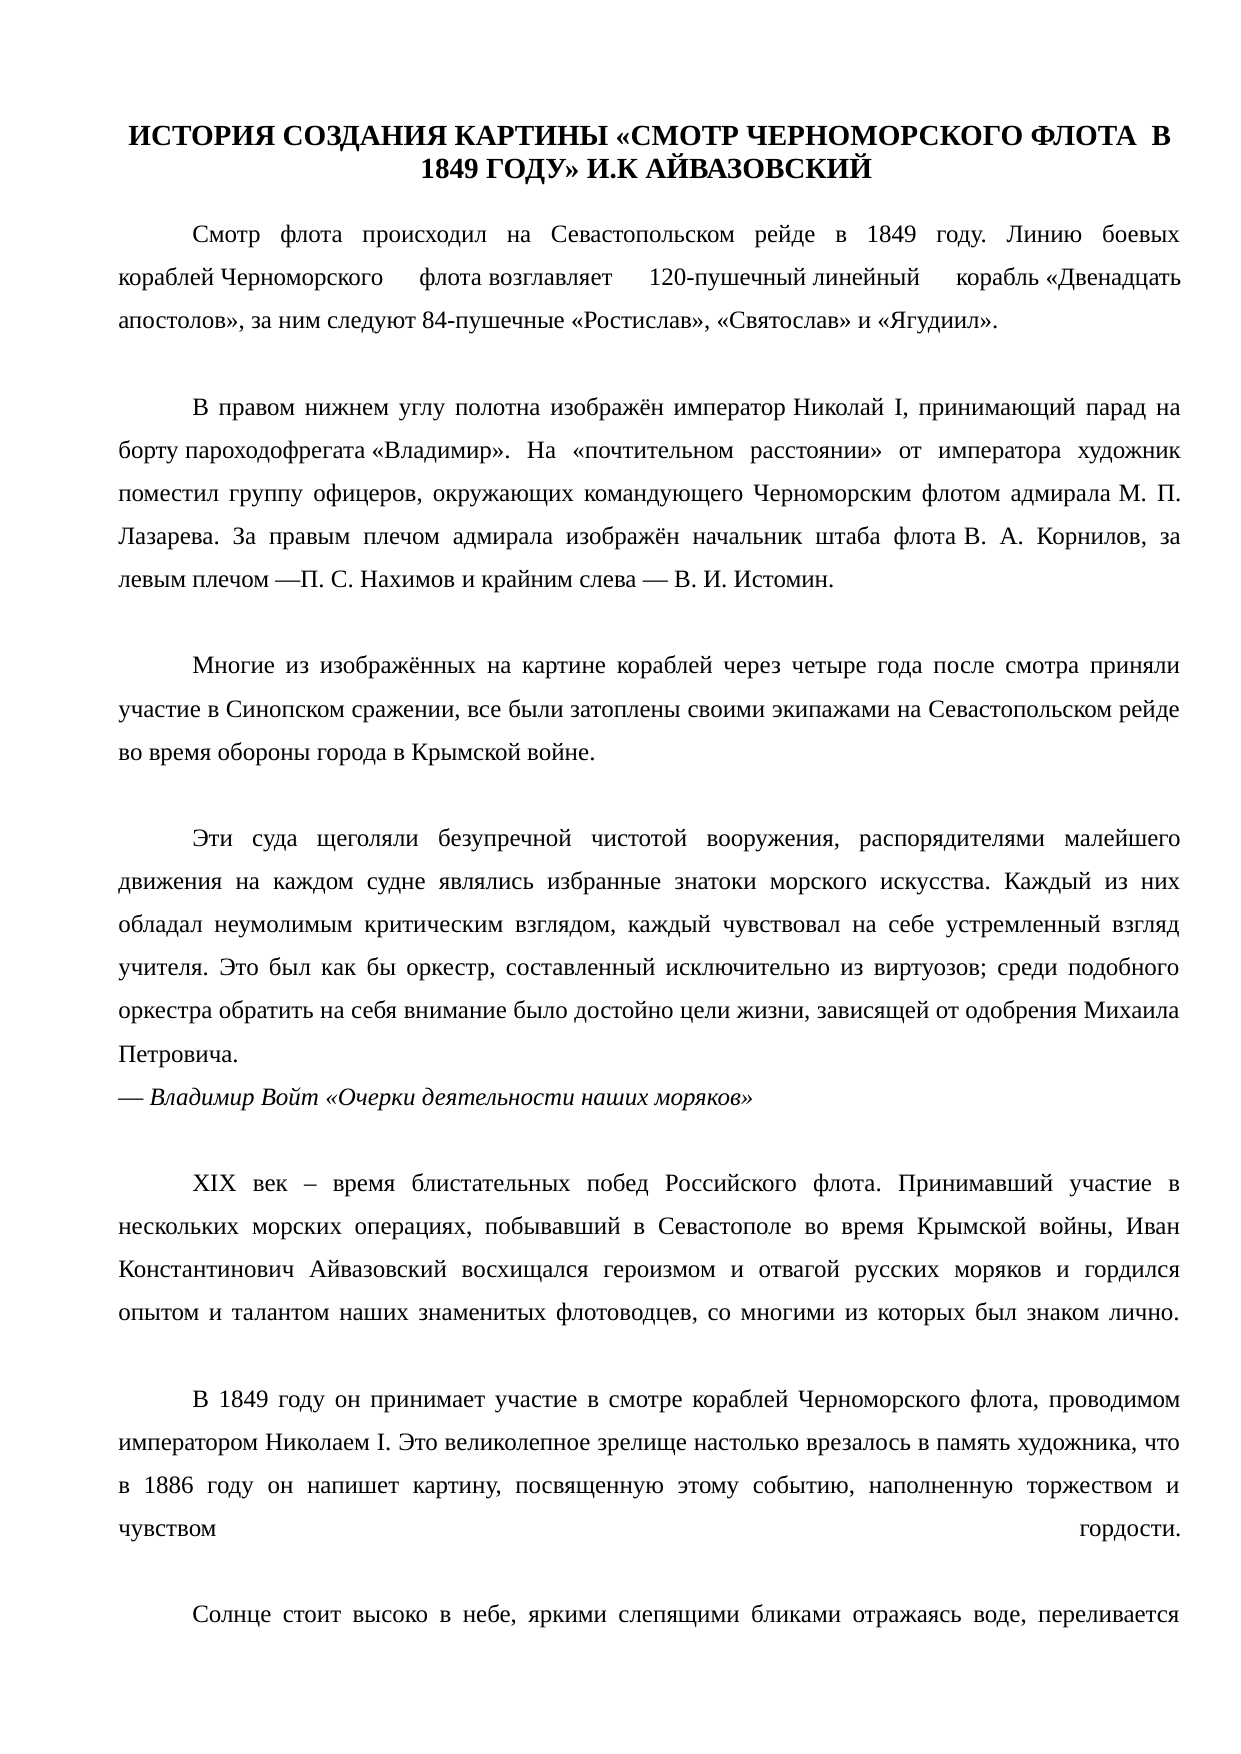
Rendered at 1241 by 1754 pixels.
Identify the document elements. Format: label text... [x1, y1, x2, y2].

text В правом нижнем углу полотна изображён император Николай I, принимающий парад на борту пароходофрегата «Владимир». На «почтительном расстоянии» от императора художник поместил группу офицеров, окружающих командующего Черноморским флотом адмирала М. П. Лазарева. За правым плечом адмирала изображён начальник штаба флота В. А. Корнилов, за левым плечом —П. С. Нахимов и крайним слева — В. И. Истомин. [118, 392, 1181, 593]
subtitle ИСТОРИЯ СОЗДАНИЯ КАРТИНЫ «СМОТР ЧЕРНОМОРСКОГО ФЛОТА В 1849 ГОДУ» И.К АЙВАЗОВСКИЙ [118, 118, 1181, 185]
text XIX век – время блистательных побед Российского флота. Принимавший участие в нескольких морских операциях, побывавший в Севастополе во время Крымской войны, Иван Константинович Айвазовский восхищался героизмом и отвагой русских моряков и гордился опытом и талантом наших знаменитых флотоводцев, со многими из которых был знаком лично. В 1849 году он принимает участие в смотре кораблей Черноморского флота, проводимом императором Николаем I. Это великолепное зрелище настолько врезалось в память художника, что в 1886 году он напишет картину, посвященную этому событию, наполненную торжеством и чувством гордости. Солнце стоит высоко в небе, яркими слепящими бликами отражаясь воде, переливается [118, 1168, 1181, 1628]
text — Владимир Войт «Очерки деятельности наших моряков» [118, 1082, 1181, 1111]
text Эти суда щеголяли безупречной чистотой вооружения, распорядителями малейшего движения на каждом судне являлись избранные знатоки морского искусства. Каждый из них обладал неумолимым критическим взглядом, каждый чувствовал на себе устремленный взгляд учителя. Это был как бы оркестр, составленный исключительно из виртуозов; среди подобного оркестра обратить на себя внимание было достойно цели жизни, зависящей от одобрения Михаила Петровича. [118, 823, 1181, 1067]
text Смотр флота происходил на Севастопольском рейде в 1849 году. Линию боевых кораблей Черноморского флота возглавляет 120-пушечный линейный корабль «Двенадцать апостолов», за ним следуют 84-пушечные «Ростислав», «Святослав» и «Ягудиил». [118, 219, 1181, 334]
text Многие из изображённых на картине кораблей через четыре года после смотра приняли участие в Синопском сражении, все были затоплены своими экипажами на Севастопольском рейде во время обороны города в Крымской войне. [118, 651, 1181, 766]
